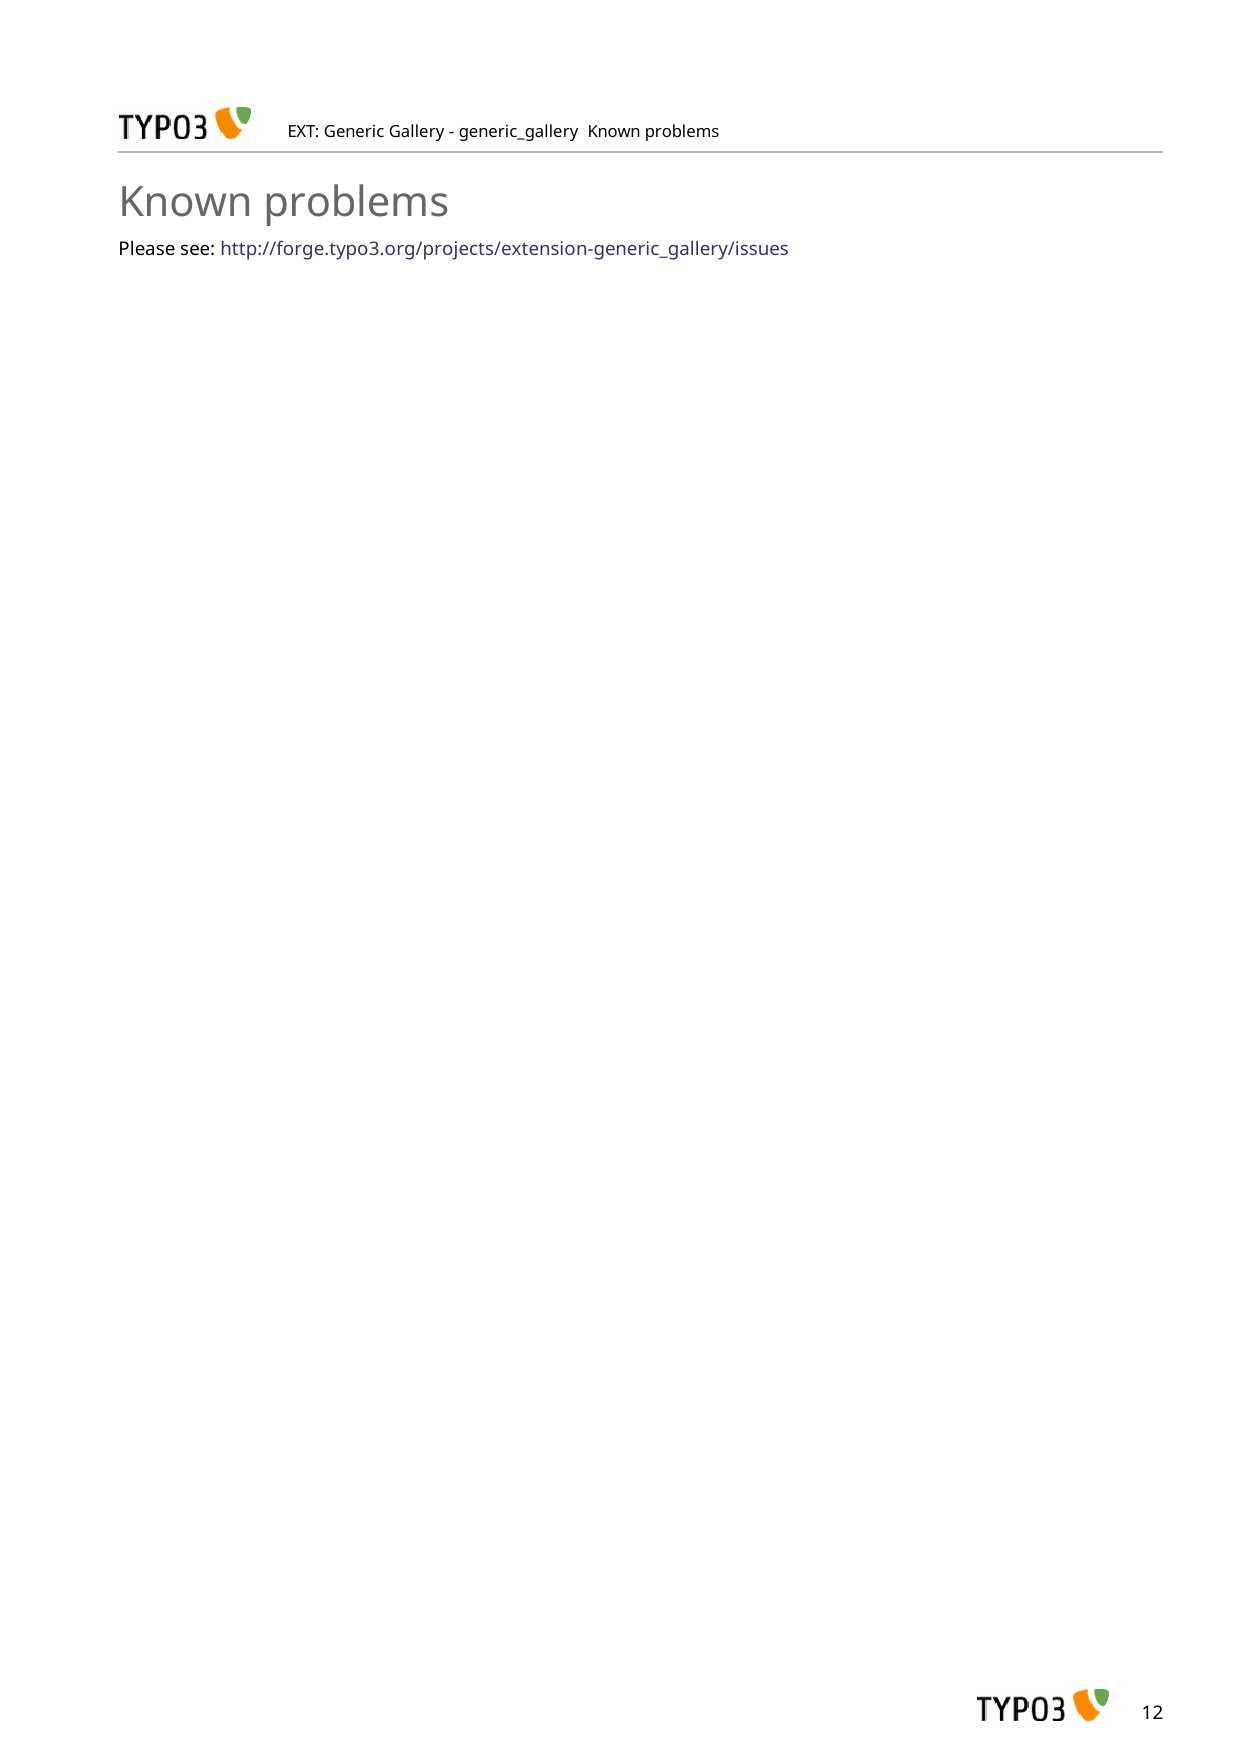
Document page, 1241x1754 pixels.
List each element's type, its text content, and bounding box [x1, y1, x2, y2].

picture [118, 106, 254, 139]
text Please see: http://forge.typo3.org/projects/extension-generic_gallery/issues [118, 234, 1163, 260]
subtitle Known problems [118, 172, 1163, 228]
picture [976, 1688, 1112, 1721]
